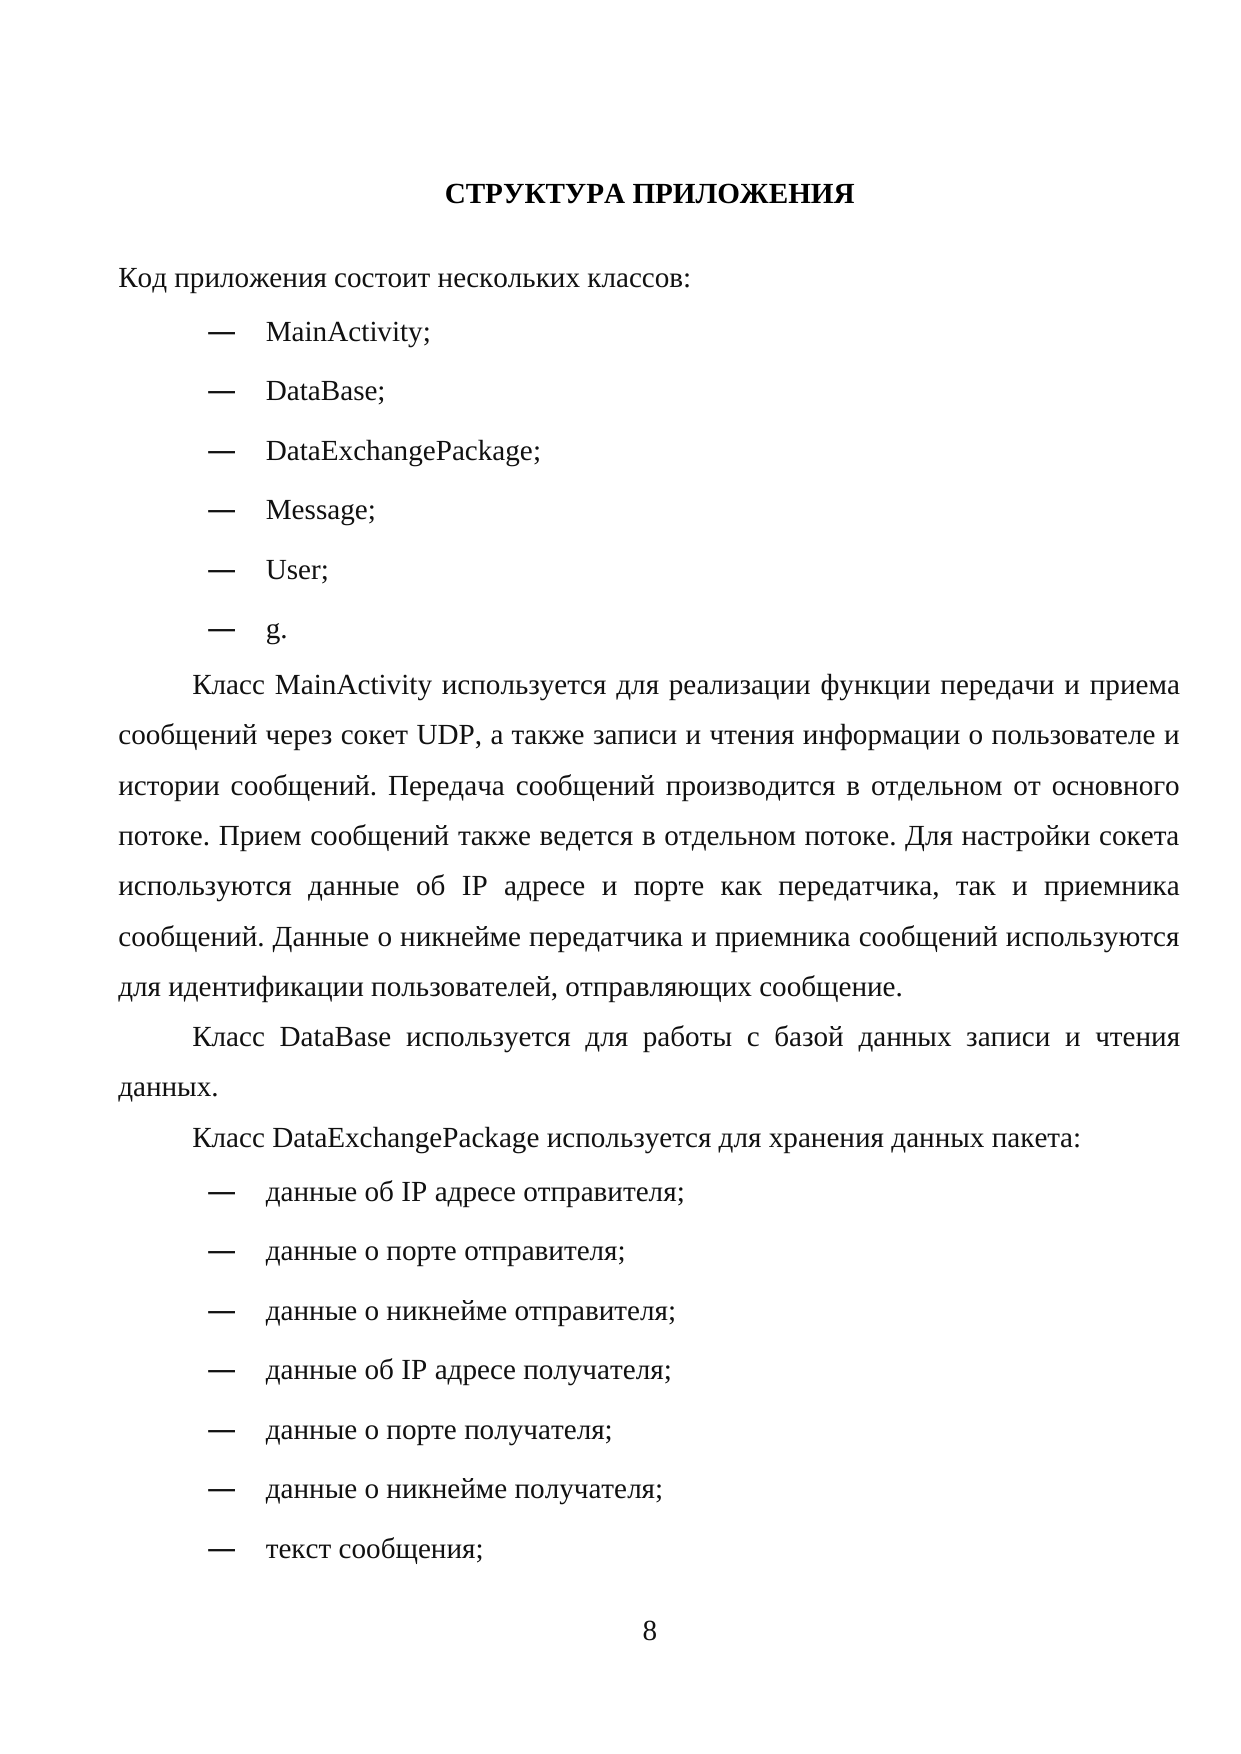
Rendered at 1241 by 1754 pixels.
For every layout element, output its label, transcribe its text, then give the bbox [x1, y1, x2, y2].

list данные о порте получателя; [118, 1408, 1181, 1448]
text Класс DataExchangePackage используется для хранения данных пакета: [118, 1120, 192, 1153]
text Класс DataExchangePackage используется для хранения данных пакета: [1081, 1120, 1181, 1153]
list данные об IP адресе отправителя; [118, 1170, 1181, 1210]
subtitle Структура приложения [855, 176, 1181, 210]
list g. [118, 608, 1181, 647]
text Код приложения состоит нескольких классов: [692, 260, 1181, 293]
list DataExchangePackage; [118, 429, 1181, 469]
text Класс MainActivity используется для реализации функции передачи и приема сообщений через сокет UDP, а также записи и чтения информации о пользователе и истории сообщений. Передача сообщений производится в отдельном от основного потоке. Прием сообщений также ведется в отдельном потоке. Для настройки сокета используются данные об IP адресе и порте как передатчика, так и приемника сообщений. Данные о никнейме передатчика и приемника сообщений используются для идентификации пользователей, отправляющих сообщение. [118, 751, 1181, 768]
text Класс MainActivity используется для реализации функции передачи и приема сообщений через сокет UDP, а также записи и чтения информации о пользователе и истории сообщений. Передача сообщений производится в отдельном от основного потоке. Прием сообщений также ведется в отдельном потоке. Для настройки сокета используются данные об IP адресе и порте как передатчика, так и приемника сообщений. Данные о никнейме передатчика и приемника сообщений используются для идентификации пользователей, отправляющих сообщение. [118, 952, 1181, 1002]
text Класс MainActivity используется для реализации функции передачи и приема сообщений через сокет UDP, а также записи и чтения информации о пользователе и истории сообщений. Передача сообщений производится в отдельном от основного потоке. Прием сообщений также ведется в отдельном потоке. Для настройки сокета используются данные об IP адресе и порте как передатчика, так и приемника сообщений. Данные о никнейме передатчика и приемника сообщений используются для идентификации пользователей, отправляющих сообщение. [118, 852, 1181, 868]
list данные об IP адресе получателя; [118, 1349, 1181, 1388]
list Message; [118, 489, 1181, 528]
list User; [118, 548, 1181, 588]
list данные о никнейме отправителя; [118, 1289, 1181, 1329]
list текст сообщения; [118, 1527, 1181, 1567]
text Класс MainActivity используется для реализации функции передачи и приема сообщений через сокет UDP, а также записи и чтения информации о пользователе и истории сообщений. Передача сообщений производится в отдельном от основного потоке. Прием сообщений также ведется в отдельном потоке. Для настройки сокета используются данные об IP адресе и порте как передатчика, так и приемника сообщений. Данные о никнейме передатчика и приемника сообщений используются для идентификации пользователей, отправляющих сообщение. [118, 667, 1181, 718]
subtitle Структура приложения [118, 176, 445, 210]
text Класс MainActivity используется для реализации функции передачи и приема сообщений через сокет UDP, а также записи и чтения информации о пользователе и истории сообщений. Передача сообщений производится в отдельном от основного потоке. Прием сообщений также ведется в отдельном потоке. Для настройки сокета используются данные об IP адресе и порте как передатчика, так и приемника сообщений. Данные о никнейме передатчика и приемника сообщений используются для идентификации пользователей, отправляющих сообщение. [118, 801, 1181, 818]
list данные о никнейме получателя; [118, 1468, 1181, 1507]
list данные о порте отправителя; [118, 1230, 1181, 1269]
list DataBase; [118, 370, 1181, 409]
text Класс DataBase используется для работы с базой данных записи и чтения данных. [118, 1019, 1181, 1103]
text Класс MainActivity используется для реализации функции передачи и приема сообщений через сокет UDP, а также записи и чтения информации о пользователе и истории сообщений. Передача сообщений производится в отдельном от основного потоке. Прием сообщений также ведется в отдельном потоке. Для настройки сокета используются данные об IP адресе и порте как передатчика, так и приемника сообщений. Данные о никнейме передатчика и приемника сообщений используются для идентификации пользователей, отправляющих сообщение. [118, 902, 1181, 919]
list MainActivity; [118, 310, 1181, 350]
